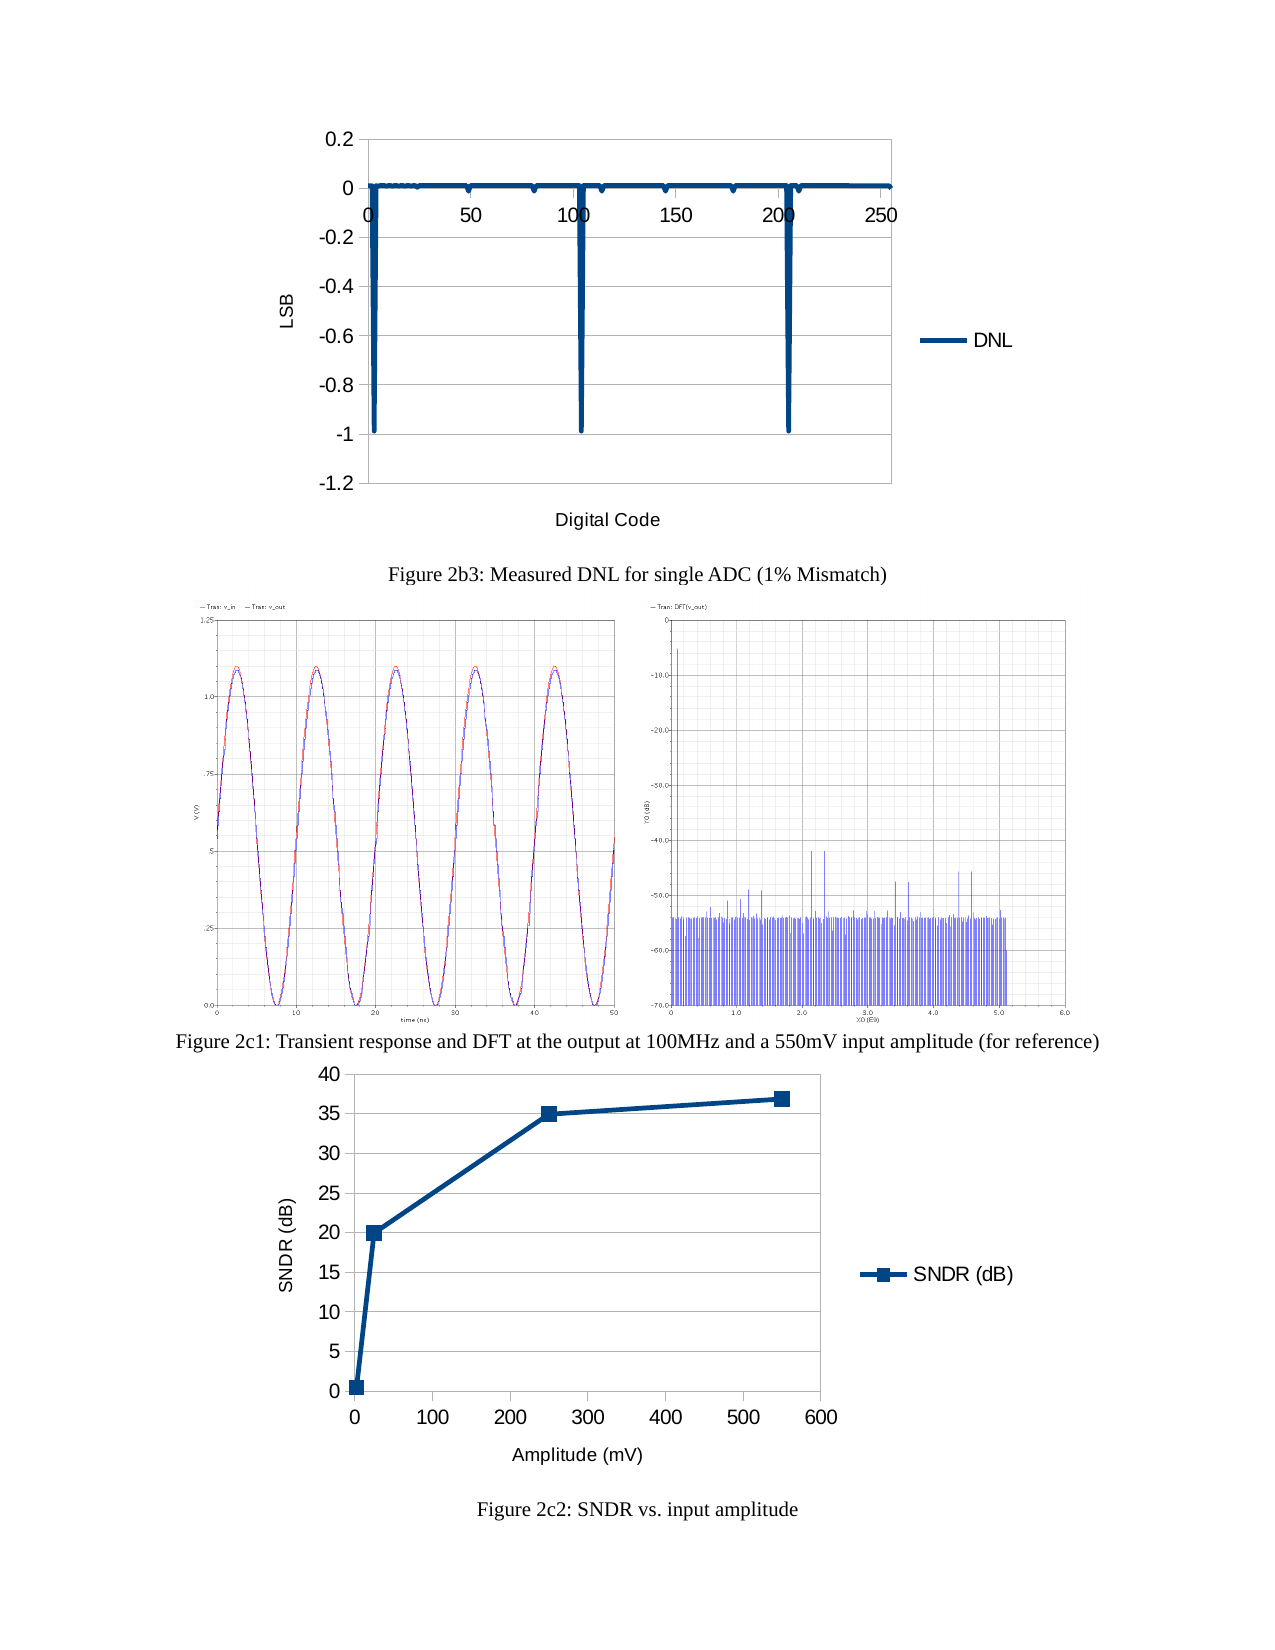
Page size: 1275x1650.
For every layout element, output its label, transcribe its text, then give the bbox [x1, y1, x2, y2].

picture [187, 585, 1088, 1029]
text Figure 2c1: Transient response and DFT at the output at 100MHz and a 550mV input amplitude (for reference) [118, 595, 1157, 1053]
text Figure 2c2: SNDR vs. input amplitude [118, 1062, 1157, 1521]
text Figure 2b3: Measured DNL for single ADC (1% Mismatch) [118, 127, 1157, 586]
